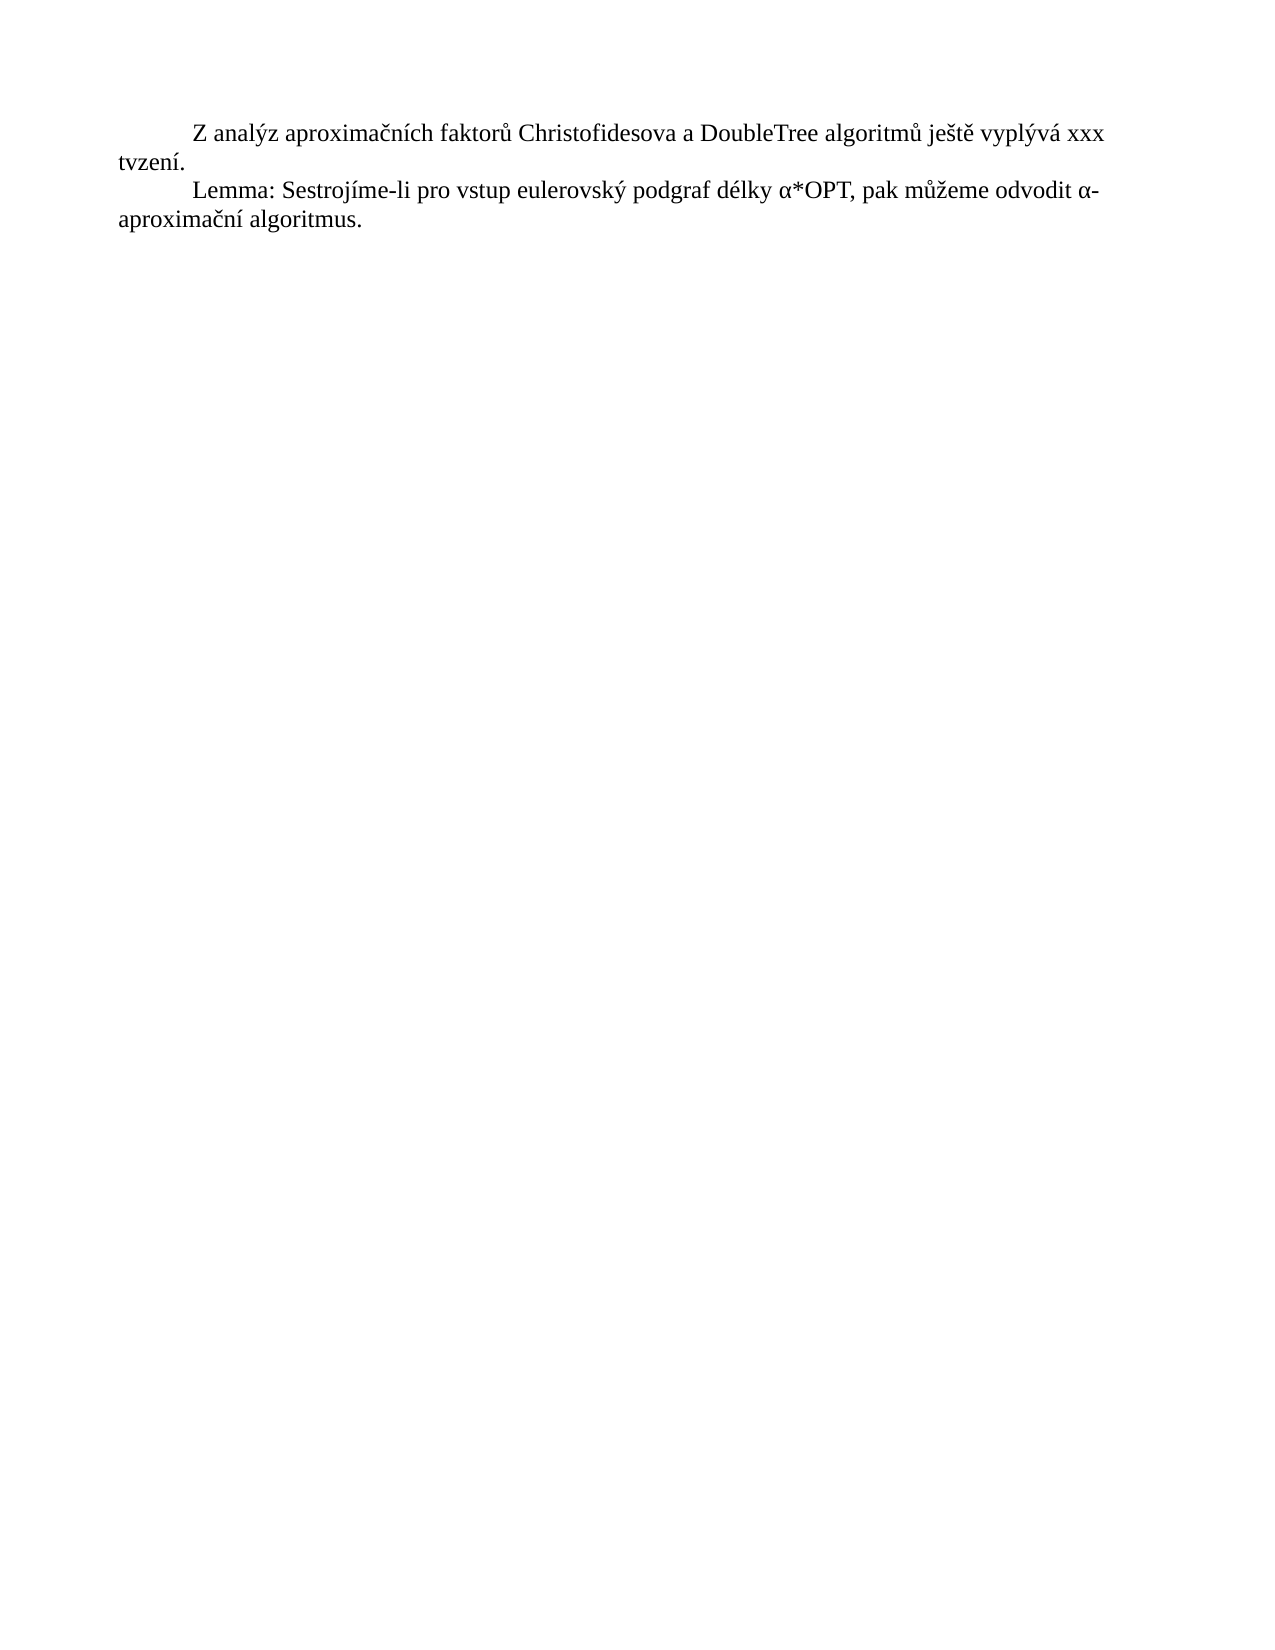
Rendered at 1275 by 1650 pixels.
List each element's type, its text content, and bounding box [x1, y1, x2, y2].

text Lemma: Sestrojíme-li pro vstup eulerovský podgraf délky α*OPT, pak můžeme odvodit α-aproximační algoritmus. [118, 176, 1157, 233]
text Z analýz aproximačních faktorů Christofidesova a DoubleTree algoritmů ještě vyplývá xxx tvzení. [118, 118, 1157, 176]
